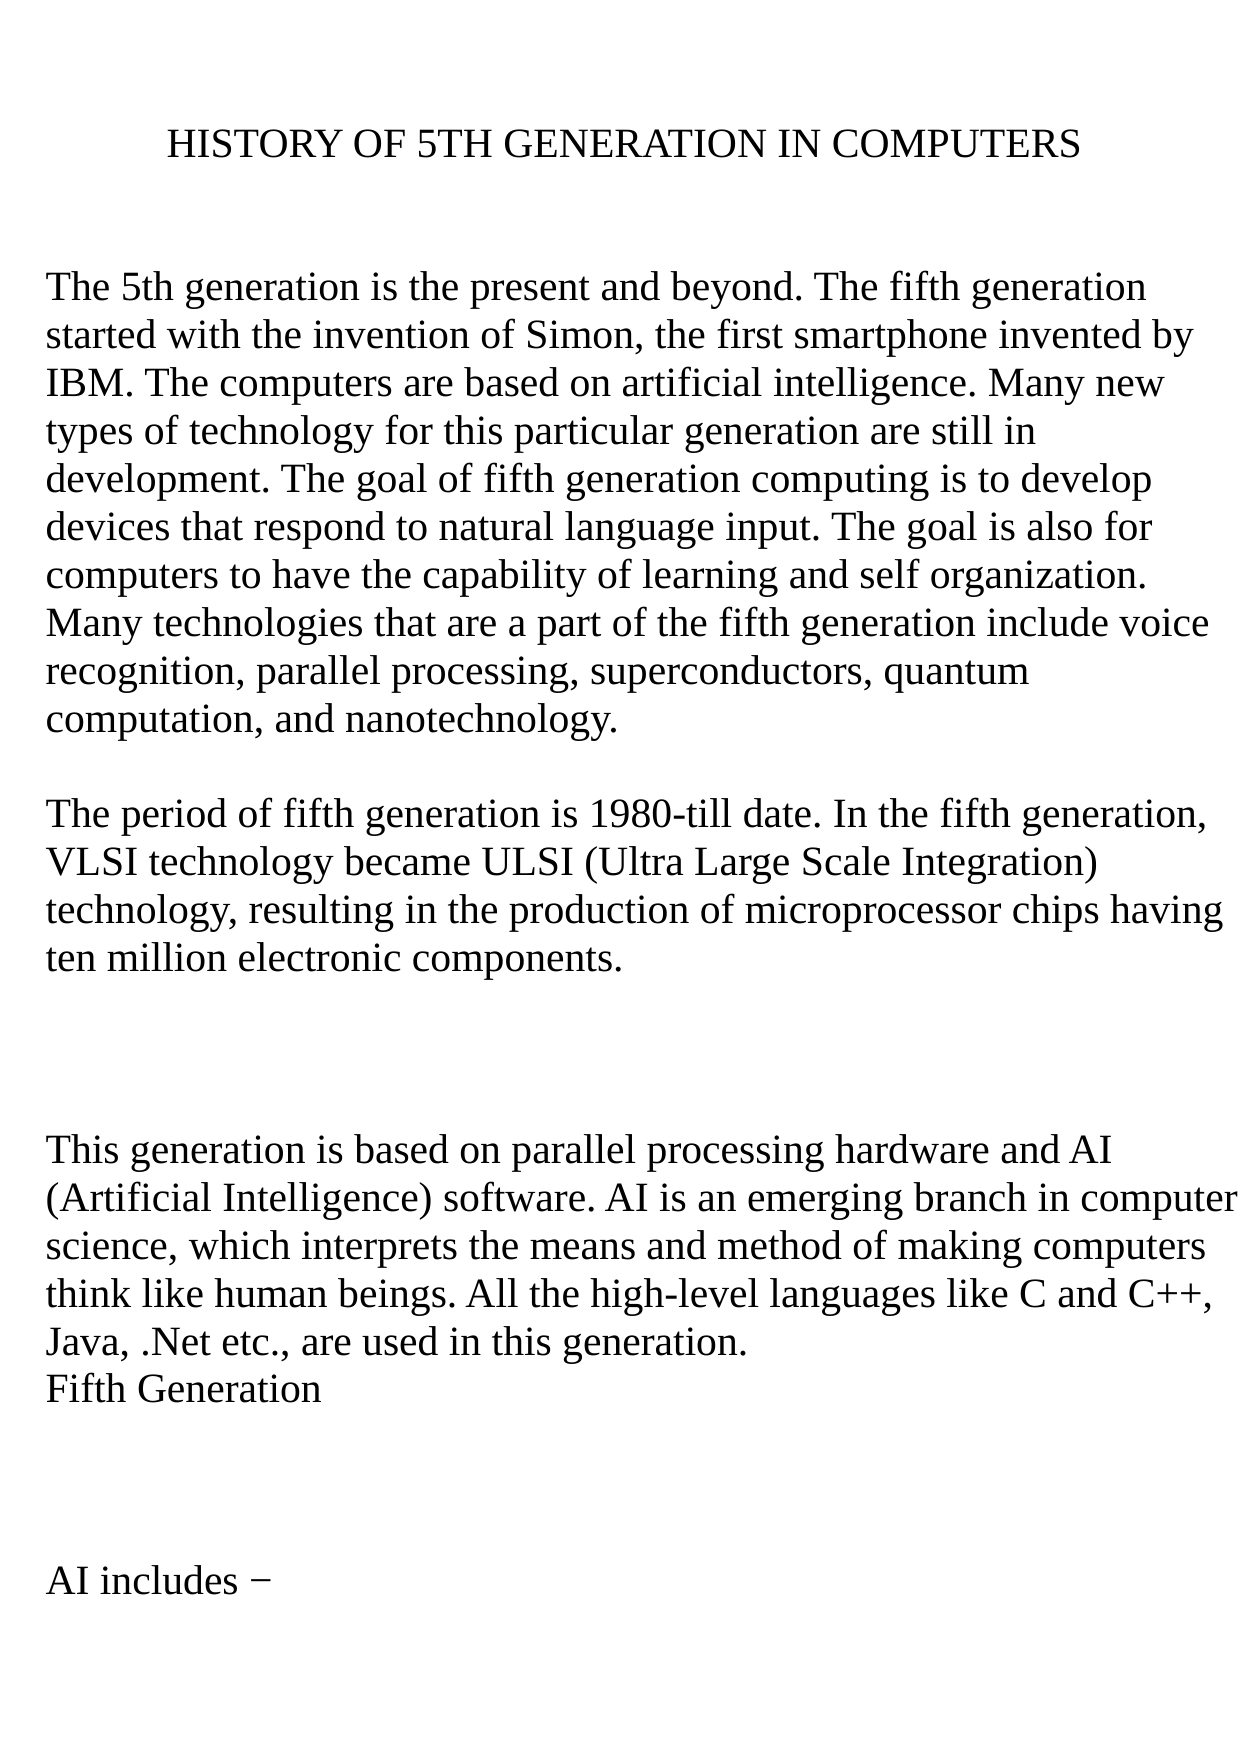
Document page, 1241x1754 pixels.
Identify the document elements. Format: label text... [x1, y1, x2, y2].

text HISTORY OF 5TH GENERATION IN COMPUTERS [45, 118, 1203, 166]
text This generation is based on parallel processing hardware and AI (Artificial Intelligence) software. AI is an emerging branch in computer science, which interprets the means and method of making computers think like human beings. All the high-level languages like C and C++, Java, .Net etc., are used in this generation. [45, 1124, 1240, 1364]
text The 5th generation is the present and beyond. The fifth generation started with the invention of Simon, the first smartphone invented by IBM. The computers are based on artificial intelligence. Many new types of technology for this particular generation are still in development. The goal of fifth generation computing is to develop devices that respond to natural language input. The goal is also for computers to have the capability of learning and self organization. Many technologies that are a part of the fifth generation include voice recognition, parallel processing, superconductors, quantum computation, and nanotechnology. [45, 262, 1240, 741]
text AI includes − [45, 1556, 1240, 1603]
text The period of fifth generation is 1980-till date. In the fifth generation, VLSI technology became ULSI (Ultra Large Scale Integration) technology, resulting in the production of microprocessor chips having ten million electronic components. [45, 789, 1240, 981]
text Fifth Generation [45, 1364, 1240, 1412]
